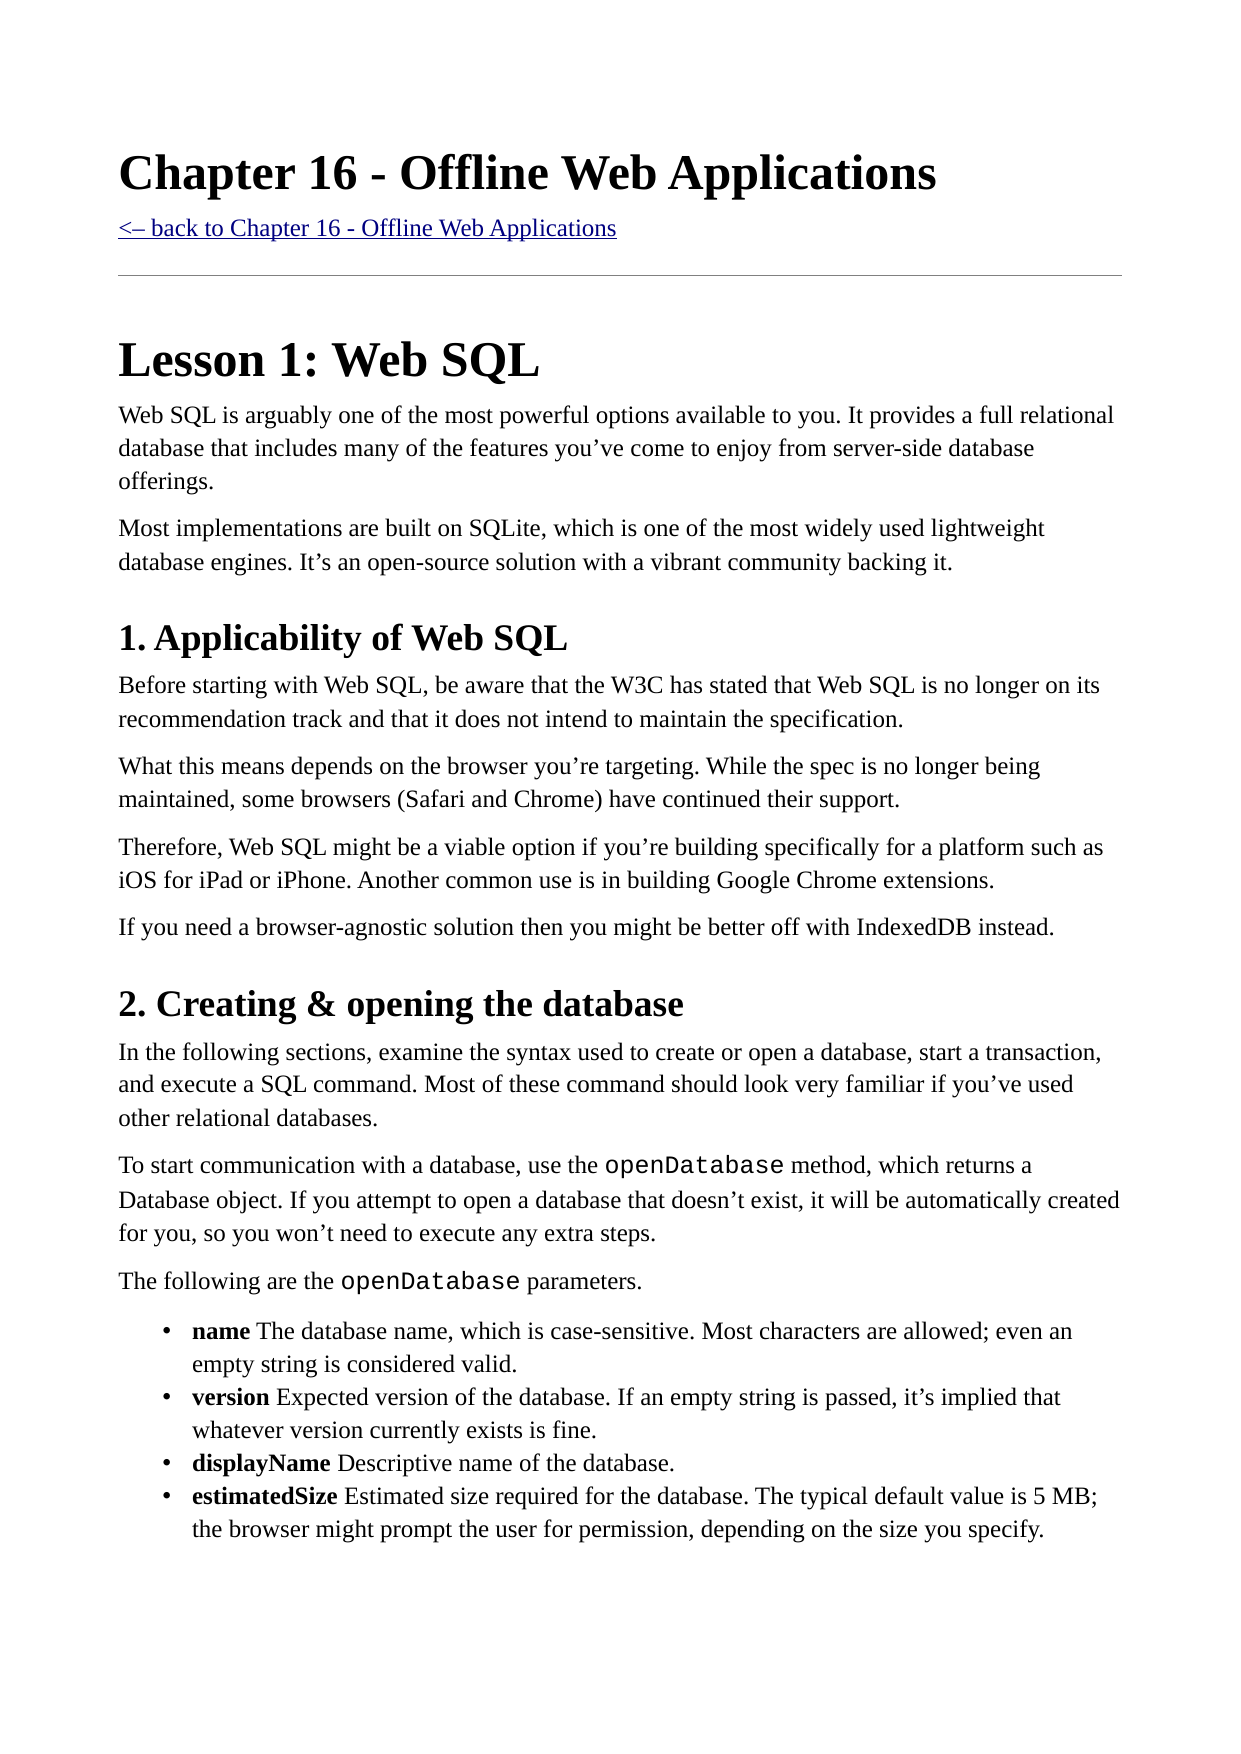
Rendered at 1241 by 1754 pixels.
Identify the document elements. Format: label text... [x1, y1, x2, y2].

text Web SQL is arguably one of the most powerful options available to you. It provides a full relational database that includes many of the features you’ve come to enjoy from server-side database offerings. [118, 400, 1122, 495]
text Therefore, Web SQL might be a viable option if you’re building specifically for a platform such as iOS for iPad or iPhone. Another common use is in building Google Chrome extensions. [118, 832, 1122, 894]
subtitle Chapter 16 - Offline Web Applications [118, 143, 1122, 201]
list estimatedSize Estimated size required for the database. The typical default value is 5 MB; the browser might prompt the user for permission, depending on the size you specify. [162, 1481, 1122, 1543]
subtitle 2. Creating & opening the database [118, 981, 1122, 1024]
list name The database name, which is case-sensitive. Most characters are allowed; even an empty string is considered valid. [162, 1316, 1122, 1378]
text The following are the openDatabase parameters. [118, 1266, 1122, 1297]
text Before starting with Web SQL, be aware that the W3C has stated that Web SQL is no longer on its recommendation track and that it does not intend to maintain the specification. [118, 671, 1122, 732]
list version Expected version of the database. If an empty string is passed, it’s implied that whatever version currently exists is fine. [162, 1382, 1122, 1444]
text In the following sections, examine the syntax used to create or open a database, start a transaction, and execute a SQL command. Most of these command should look very familiar if you’ve used other relational databases. [118, 1037, 1122, 1131]
subtitle Lesson 1: Web SQL [118, 330, 1122, 387]
text What this means depends on the browser you’re targeting. While the spec is no longer being maintained, some browsers (Safari and Chrome) have continued their support. [118, 751, 1122, 813]
subtitle 1. Applicability of Web SQL [118, 615, 1122, 658]
text <– back to Chapter 16 - Offline Web Applications [118, 213, 1122, 242]
text Most implementations are built on SQLite, which is one of the most widely used lightweight database engines. It’s an open-source solution with a vibrant community backing it. [118, 513, 1122, 575]
text If you need a browser-agnostic solution then you might be better off with IndexedDB instead. [118, 912, 1122, 941]
text To start communication with a database, use the openDatabase method, which returns a Database object. If you attempt to open a database that doesn’t exist, it will be automatically created for you, so you won’t need to execute any extra steps. [118, 1150, 1122, 1247]
list displayName Descriptive name of the database. [162, 1448, 1122, 1477]
